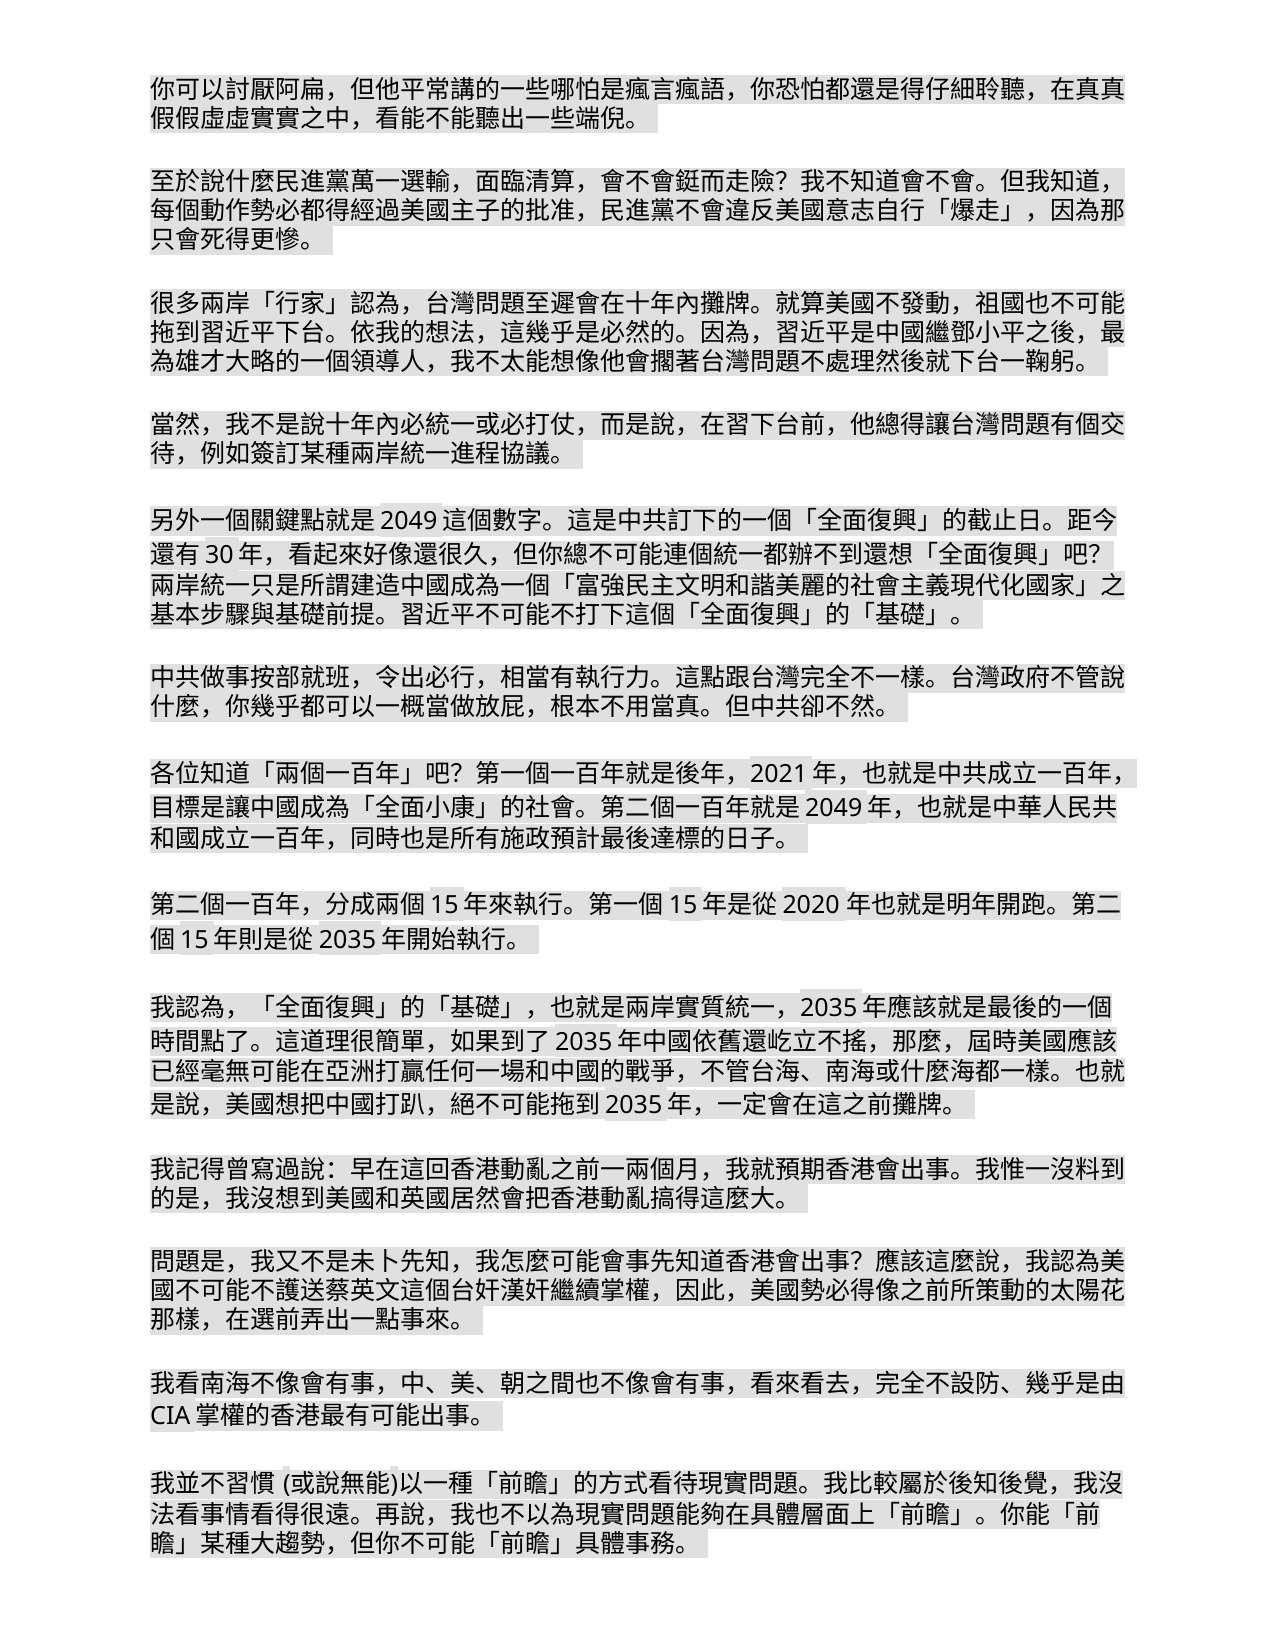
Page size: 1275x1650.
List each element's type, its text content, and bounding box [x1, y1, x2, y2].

text 子恒好， 我不認為韓的當選與否會對中美角力產生直接影響。因為，沒有兩岸問題，只有中美問題。中美這盤棋，台灣是個棋子，而不是下棋的人。因此，韓的當選與否，只會間接影響中美之間在細節上的作法，但無關大局。 說台灣是顆棋子其實不是很貼切，台灣比較像顆人肉炸彈；何時引爆，要看雙方下棋者的鬥爭狀況而定，與韓、蔡無關。 台灣紮紮實實就是美國殖民地，「總督府」是在內湖，不在重慶南路上。因此，不管誰當所謂「總統」，就如阿扁所說，都只是「美國在台軍政府」的一個「執行者」。 阿扁講得很文雅，講白了其實就是夥計，講難聽點就是一條狗。狗可以有某種「自由」，在院子裏跑跑吠吠，頂多偶而隨地撒泡尿，如此而已。狗不會、也不可能「繞過」主人辦理家事。 不過，說不可能繞過主人辦事，倒也未必，那得看辦的是什麼事。大事自然是毫無可能，但鬧點小脾氣是有可能的，但是狗狗不乖，必有「下場」。阿扁就是個例子。 老實說，阿扁應該是蔣經國之後最不聽美國主子命令的一位台灣總統。他有許多政治動作顯然未經美國同意，例如，藉著所謂防禦性公投大搞統獨對抗騙取選票；例如，在美國忙著入侵中東時，不斷挑釁大陸；例如，企圖把美國拖進由阿扁片面製造的兩岸衝突之中；例如，和當時真正的台灣「總統」包道格 (AIT處長) 近乎扯破臉，還罵他「紅軍」，親中之意。 (插播：包道格當然不至於親中，但他應該是歷任美國 AIT 處長之中相對在兩岸問題上的友中溫和派。今年五月曾來台灣，同時也拜訪了韓國瑜，還對外公開說2020總統大選，台灣人民想要「新面孔」，頓時讓人誤以為美國準備接受韓國瑜。) 阿扁這麼不乖，讓布希氣得公開罵他「狗娘養的」，而且不只一次開罵。你想，美國有可能不讓阿扁付出代價嗎？ 阿扁在扁案爆發前就自己開記者會認罪。以阿扁的個性，這事完全不可能出自阿扁自己的意志，而是「老闆」的命令。老闆為什麼要打阿扁屁股呢？因為他相當不聽話。最聽話的就是蔡英文，跟狗沒兩樣。 扁案的發生，若說不是美國主導，我絕不相信。因為，只有美國能讓扁案爆發，只有美國可以讓阿扁在案發前就先開記者會公開俯首認罪。否則，以阿扁當時擔任總統的蠻橫個性和大權在握，他怎麼可能未戰先降？ 美國控制傀儡國家元首的手段之一，就是掌握對方的無數黑資料，適時利用，或當成威脅籌碼。 扁案後，阿扁再三向美國政府申訴，甚至還正式告上美國法院，要求美國以台灣實質政府的身份，撤銷阿扁的有罪判決。阿扁的辮護理由是說，扁只是一名美方意志的執行者，並無違反美方命令，因此不應遭受懲處；並說台灣法律無權套用在阿扁身上，因為扁是美國在台軍政府一切命令的執行者，只有美國法律才能審判阿扁。 當時很多人說阿扁瘋了。但是，阿扁不但沒有瘋，而且恐怕比誰都還清楚台灣在中美問題上的角色。 阿扁如果願意吐實，那他肯定會比我們一般人更能精準判斷台灣究竟面臨一種什麼樣的處境以及將會有什麼樣的發展。 你可以討厭阿扁，但他平常講的一些哪怕是瘋言瘋語，你恐怕都還是得仔細聆聽，在真真假假虛虛實實之中，看能不能聽出一些端倪。 至於說什麼民進黨萬一選輸，面臨清算，會不會鋌而走險？我不知道會不會。但我知道，每個動作勢必都得經過美國主子的批准，民進黨不會違反美國意志自行「爆走」，因為那只會死得更慘。 很多兩岸「行家」認為，台灣問題至遲會在十年內攤牌。就算美國不發動，祖國也不可能拖到習近平下台。依我的想法，這幾乎是必然的。因為，習近平是中國繼鄧小平之後，最為雄才大略的一個領導人，我不太能想像他會擱著台灣問題不處理然後就下台一鞠躬。 當然，我不是說十年內必統一或必打仗，而是說，在習下台前，他總得讓台灣問題有個交待，例如簽訂某種兩岸統一進程協議。 另外一個關鍵點就是2049這個數字。這是中共訂下的一個「全面復興」的截止日。距今還有30年，看起來好像還很久，但你總不可能連個統一都辦不到還想「全面復興」吧？兩岸統一只是所謂建造中國成為一個「富強民主文明和諧美麗的社會主義現代化國家」之基本步驟與基礎前提。習近平不可能不打下這個「全面復興」的「基礎」。 中共做事按部就班，令出必行，相當有執行力。這點跟台灣完全不一樣。台灣政府不管說什麼，你幾乎都可以一概當做放屁，根本不用當真。但中共卻不然。 各位知道「兩個一百年」吧？第一個一百年就是後年，2021年，也就是中共成立一百年，目標是讓中國成為「全面小康」的社會。第二個一百年就是2049年，也就是中華人民共和國成立一百年，同時也是所有施政預計最後達標的日子。 第二個一百年，分成兩個15年來執行。第一個15年是從2020 年也就是明年開跑。第二個15年則是從2035年開始執行。 我認為，「全面復興」的「基礎」，也就是兩岸實質統一，2035年應該就是最後的一個時間點了。這道理很簡單，如果到了2035年中國依舊還屹立不搖，那麼，屆時美國應該已經毫無可能在亞洲打贏任何一場和中國的戰爭，不管台海、南海或什麼海都一樣。也就是說，美國想把中國打趴，絕不可能拖到2035年，一定會在這之前攤牌。 我記得曾寫過說：早在這回香港動亂之前一兩個月，我就預期香港會出事。我惟一沒料到的是，我沒想到美國和英國居然會把香港動亂搞得這麼大。 問題是，我又不是未卜先知，我怎麼可能會事先知道香港會出事？應該這麼說，我認為美國不可能不護送蔡英文這個台奸漢奸繼續掌權，因此，美國勢必得像之前所策動的太陽花那樣，在選前弄出一點事來。 我看南海不像會有事，中、美、朝之間也不像會有事，看來看去，完全不設防、幾乎是由CIA掌權的香港最有可能出事。 我並不習慣 (或說無能)以一種「前瞻」的方式看待現實問題。我比較屬於後知後覺，我沒法看事情看得很遠。再說，我也不以為現實問題能夠在具體層面上「前瞻」。你能「前瞻」某種大趨勢，但你不可能「前瞻」具體事務。 大趨勢比較容易「前瞻」，比方說我在大約 10年前就開始研究大數據(big data) 的種種(哲學)問題，我在21年前就寫了AI (人工智慧) 的哲學論文。這兩樣東西，如今人人朗朗上口，但在我研究它們之前，即使在劍橋都找不到幾個同樣的研究者。 政治方面的前瞻我比較不在行，但我至少在大約20年前就注意到「中國崛起」的趨勢。那時候的中國在台灣人眼中依舊是窮到笑死人的笑柄，留學生動不動就笑大陸人窮，笑大陸人又笨又俗氣。 我講這些並不是要說我很厲害，而只是想請各位相信：我從來都不是一個信口開河的人。 別人知一往往就膨漲到百，膨漲到千、膨漲到萬，但我卻剛好相反，我很難做好一件事，很難說出一句話，除非我已經懂了千，懂了萬，然後我才有可能僅僅說出一或做出一。所謂大器晚成，我雖只是小器，或連器也稱不上，但也一樣很晚成，或很可能根本不會成。為什麼呢？因為個性使然。我好像永遠都很難讓自己相信自己是個什麼專家。 市面上流行信口開河，流行半瓶水響叮噹，甚至幾滴水都能響徹雲宵。但我不是。因此，希望人們相信我講的每句話的基本嚴肅性。我講得不一定對，甚至常常犯錯，但我絕不會信口開河。 1990年，當我開始大力批判阿扁，當時我稱呼他是「第一大壞蛋」時，幾個人會相信？幾乎是零。 2000年，總統投票的前一天，我做了一個很可怕的噩夢，我夢見阿扁居然當選了，於是我在一個留英學生的網站上說：「我夢見阿扁當選，夢中，台灣居然沉到海底去了」。 我們看一個人的思想與言論，如果你當下無法判斷，那不妨就看看他過去的發言，究竟能有多少可信度與一致性。 講半天我自己，不是為了自我抬舉，而是請各位務必相信我講的話之基本嚴肅性，並且對它認真看待。 回到我所要說的香港預言，那其實不是預言，而是因為今年3月25日發生的一件事，讓我感覺彷彿天空飄來一朵可怕的烏雲，遮天蔽日，彷彿暴雨將至，因此我就想到香港是不是要出事了。 我生活忙碌，疲憊不堪，沒有完整時間寫一些比較系統性的東西，只能憑空、憑記憶零零碎碎寫些缺乏實質內涵的東西。 今年3月25日發生什麼事，我很想詳細寫，但力有未逮，而且罄竹難書。就請大家去搜尋 "Committee on the Present Danger: China" 這個詞，也許就能明白它的嚴重性。 這東西簡稱CPD，這回重出江湖準備又要貽害世界蒼生。可怕的是，這回後面卻明白地多了一個 C 字。C 就是China。也就是說，今年3月25日，美國真正的政府、永遠執政的美國政府 (所謂影子政府)，正式把中國定義為敵人。緊接著，又有季辛吉訪問北京所帶來的有關中美之間的不祥訊息與預感。 我想說的是：我們這一代人以及下一代，正面對一場未知的風暴。我甚至都已經常常在思考，在風暴來襲之時該如何保護家人。 在這樣一場未知風暴面前，如果還有人在那邊把政治當成兒戲、當成娛樂、當成一種私人謀利工具來操弄。有一天，他也許會後悔。 很累，精神不濟，飛一般的打字，語無倫次，就先寫這樣。只是想說十六個字： 風暴當前，嚴肅面對；命運與共，無可脫逃。 [150, 75, 1125, 1558]
